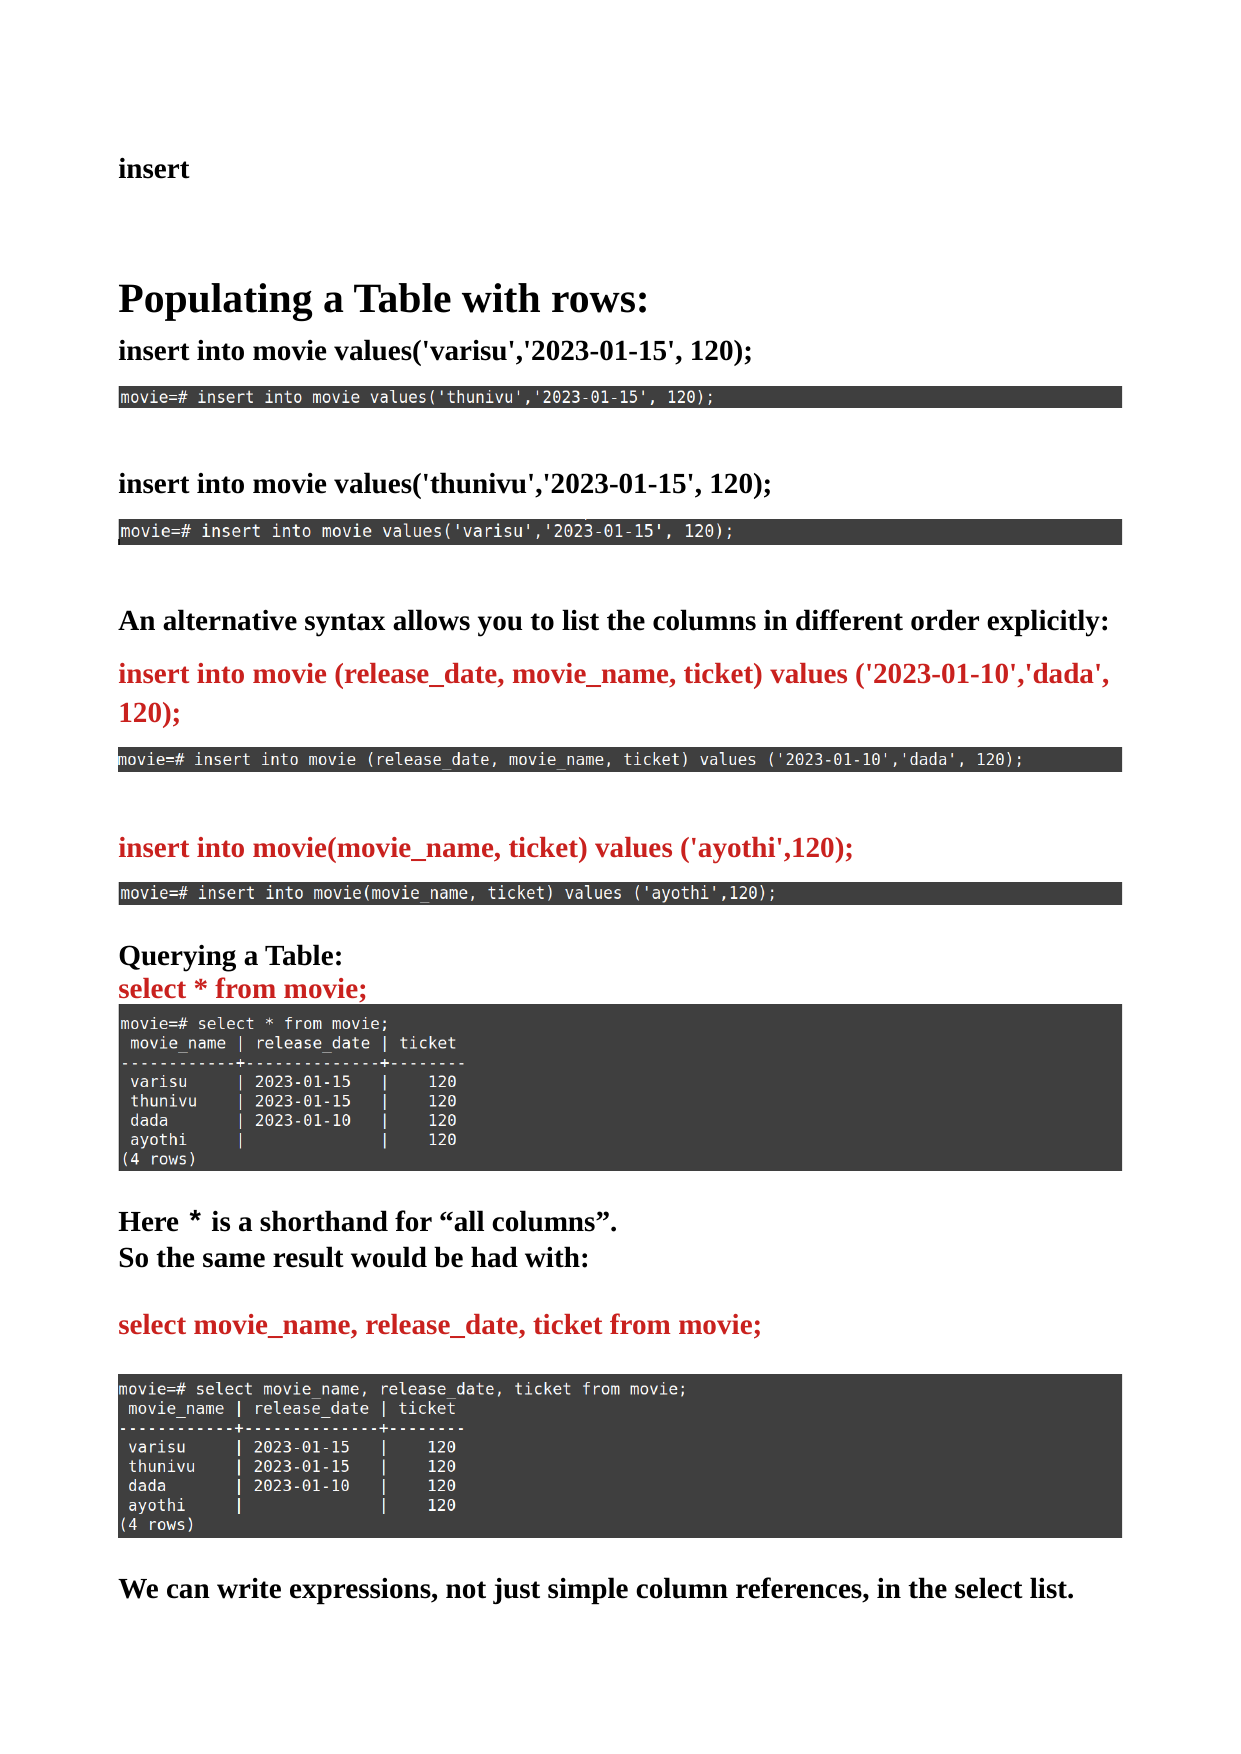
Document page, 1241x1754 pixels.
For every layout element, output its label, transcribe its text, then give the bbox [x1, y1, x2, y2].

picture [118, 1374, 1123, 1538]
text So the same result would be had with: [118, 1240, 1122, 1274]
picture [118, 519, 1123, 545]
text insert into movie values('varisu','2023-01-15', 120); [118, 333, 1122, 367]
text Here * is a shorthand for “all columns”. [118, 1204, 1122, 1240]
picture [118, 882, 1123, 905]
text Querying a Table: [118, 938, 1122, 971]
picture [118, 747, 1123, 772]
text insert into movie(movie_name, ticket) values ('ayothi',120); [118, 830, 1122, 863]
text select * from movie; [118, 971, 1122, 1004]
picture [118, 386, 1123, 408]
text We can write expressions, not just simple column references, in the select list. [118, 1571, 1122, 1605]
picture [118, 1004, 1123, 1171]
subtitle Populating a Table with rows: [118, 273, 1122, 321]
text select movie_name, release_date, ticket from movie; [118, 1307, 1122, 1341]
text insert [118, 152, 1122, 185]
text insert into movie (release_date, movie_name, ticket) values ('2023-01-10','dada', 120); [118, 656, 1122, 728]
text An alternative syntax allows you to list the columns in different order explicitly: [118, 603, 1122, 637]
text insert into movie values('thunivu','2023-01-15', 120); [118, 466, 1122, 499]
